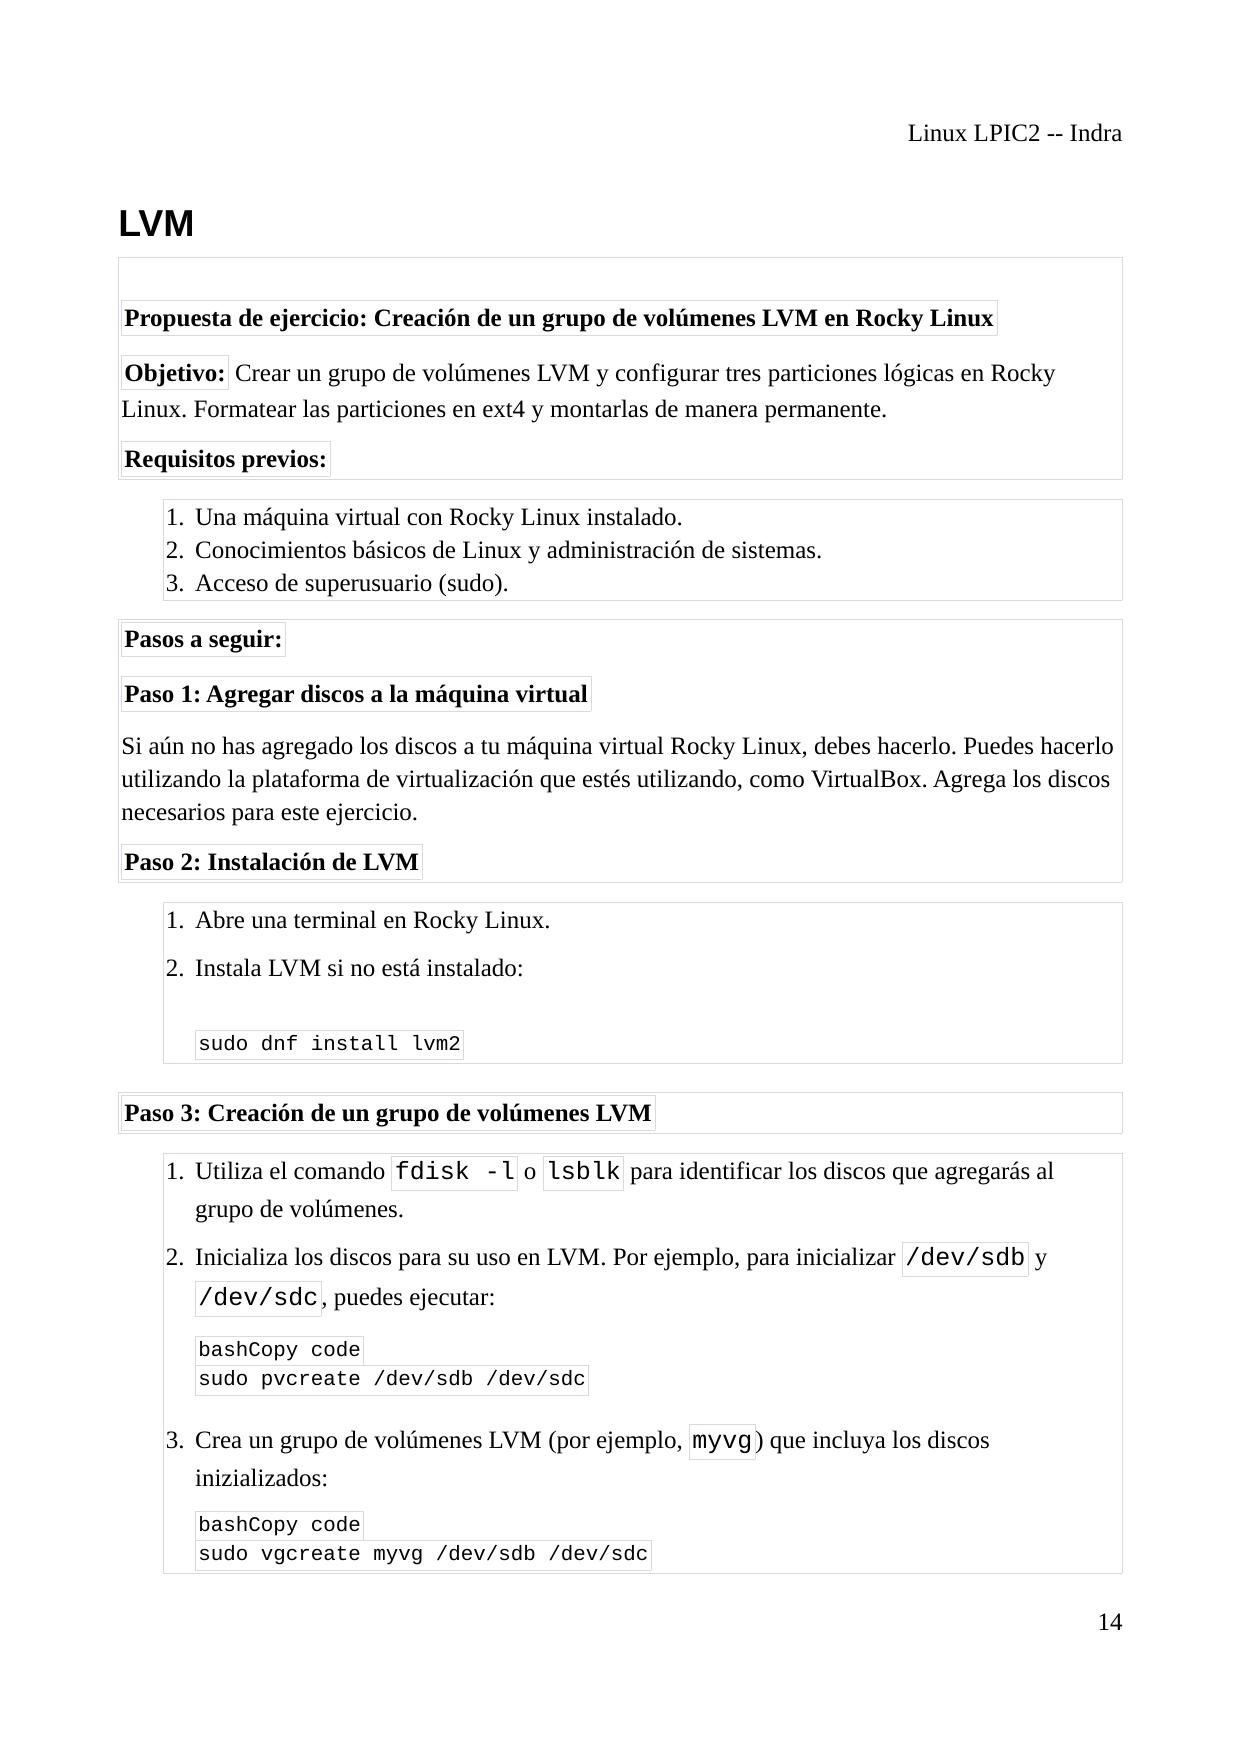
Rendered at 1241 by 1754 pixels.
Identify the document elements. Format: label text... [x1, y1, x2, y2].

text Paso 2: Instalación de LVM [119, 841, 1122, 882]
list Conocimientos básicos de Linux y administración de sistemas. [164, 532, 1122, 564]
list Abre una terminal en Rocky Linux. [164, 903, 1122, 934]
list bashCopy code [164, 1332, 1122, 1362]
list Utiliza el comando fdisk -l o lsblk para identificar los discos que agregarás al grupo de volúmenes. [164, 1154, 1122, 1223]
list Crea un grupo de volúmenes LVM (por ejemplo, myvg) que incluya los discos inizializados: [164, 1421, 1122, 1492]
list sudo pvcreate /dev/sdb /dev/sdc [364, 1362, 1122, 1395]
list bashCopy code [164, 1508, 1122, 1537]
list Acceso de superusuario (sudo). [164, 565, 1122, 600]
list sudo pvcreate /dev/sdb /dev/sdc [164, 1362, 195, 1395]
list sudo pvcreate /dev/sdb /dev/sdc [196, 1366, 588, 1395]
text Paso 3: Creación de un grupo de volúmenes LVM [119, 1093, 1122, 1133]
list Instala LVM si no está instalado: [164, 949, 1122, 981]
text Paso 1: Agregar discos a la máquina virtual [119, 673, 1122, 711]
text Objetivo: Crear un grupo de volúmenes LVM y configurar tres particiones lógicas en Rocky Linux. Formatear las particiones en ext4 y montarlas de manera permanente. [119, 352, 1122, 422]
text Propuesta de ejercicio: Creación de un grupo de volúmenes LVM en Rocky Linux [119, 258, 1122, 335]
list sudo vgcreate myvg /dev/sdb /dev/sdc [164, 1537, 1122, 1573]
list Una máquina virtual con Rocky Linux instalado. [164, 500, 1122, 531]
text Requisitos previos: [119, 438, 1122, 479]
subtitle LVM [118, 201, 1122, 244]
list Inicializa los discos para su uso en LVM. Por ejemplo, para inicializar /dev/sdb y /dev/sdc, puedes ejecutar: [164, 1239, 1122, 1316]
text Pasos a seguir: [119, 620, 1122, 656]
text Si aún no has agregado los discos a tu máquina virtual Rocky Linux, debes hacerlo. Puedes hacerlo utilizando la plataforma de virtualización que estés utilizando, como VirtualBox. Agrega los discos necesarios para este ejercicio. [119, 728, 1122, 826]
list sudo dnf install lvm2 [164, 1027, 1122, 1063]
